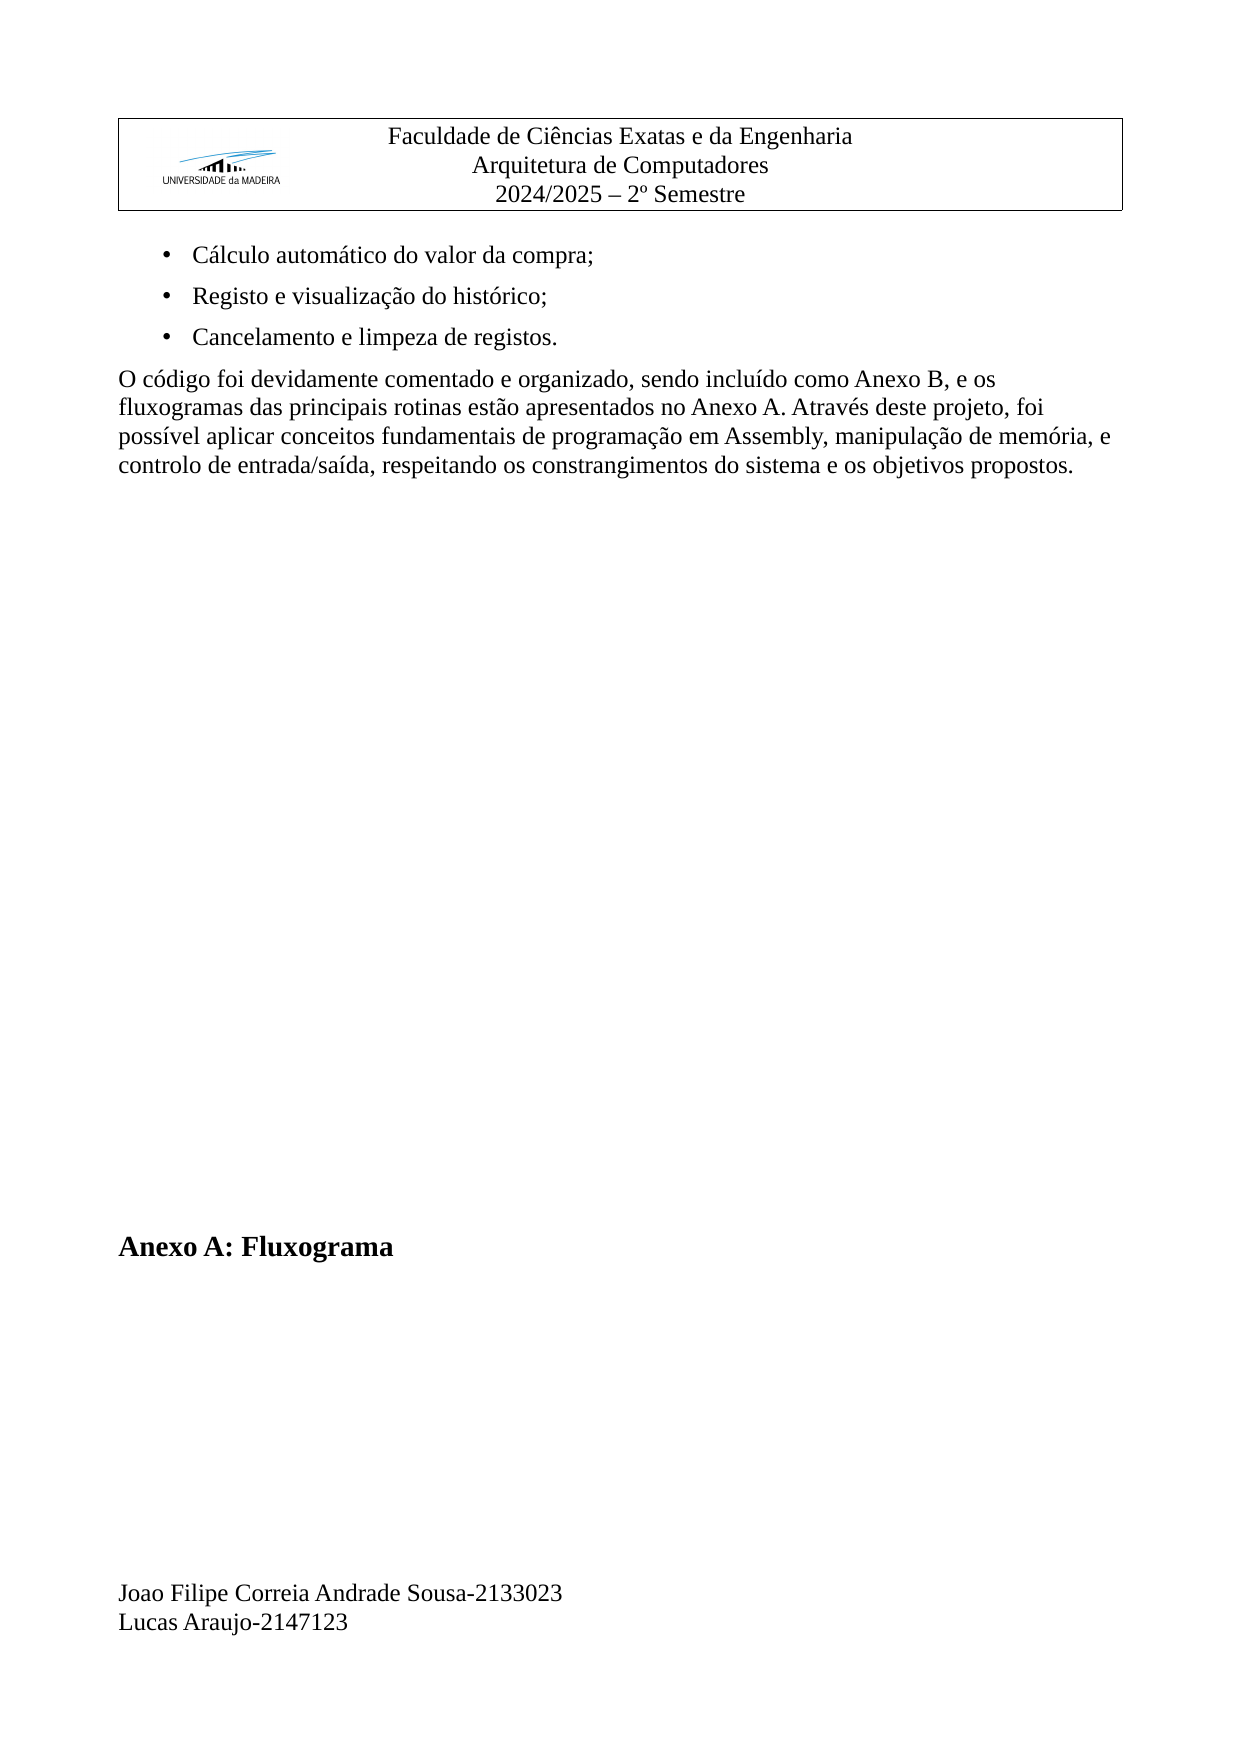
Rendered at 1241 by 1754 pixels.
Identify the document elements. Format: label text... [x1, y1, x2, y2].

list Cálculo automático do valor da compra; [162, 240, 1122, 269]
picture [145, 128, 291, 194]
list Registo e visualização do histórico; [162, 281, 1122, 310]
text Anexo A: Fluxograma [118, 1229, 1122, 1263]
list Cancelamento e limpeza de registos. [162, 322, 1122, 351]
text O código foi devidamente comentado e organizado, sendo incluído como Anexo B, e os fluxogramas das principais rotinas estão apresentados no Anexo A. Através deste projeto, foi possível aplicar conceitos fundamentais de programação em Assembly, manipulação de memória, e controlo de entrada/saída, respeitando os constrangimentos do sistema e os objetivos propostos. [118, 364, 1122, 479]
